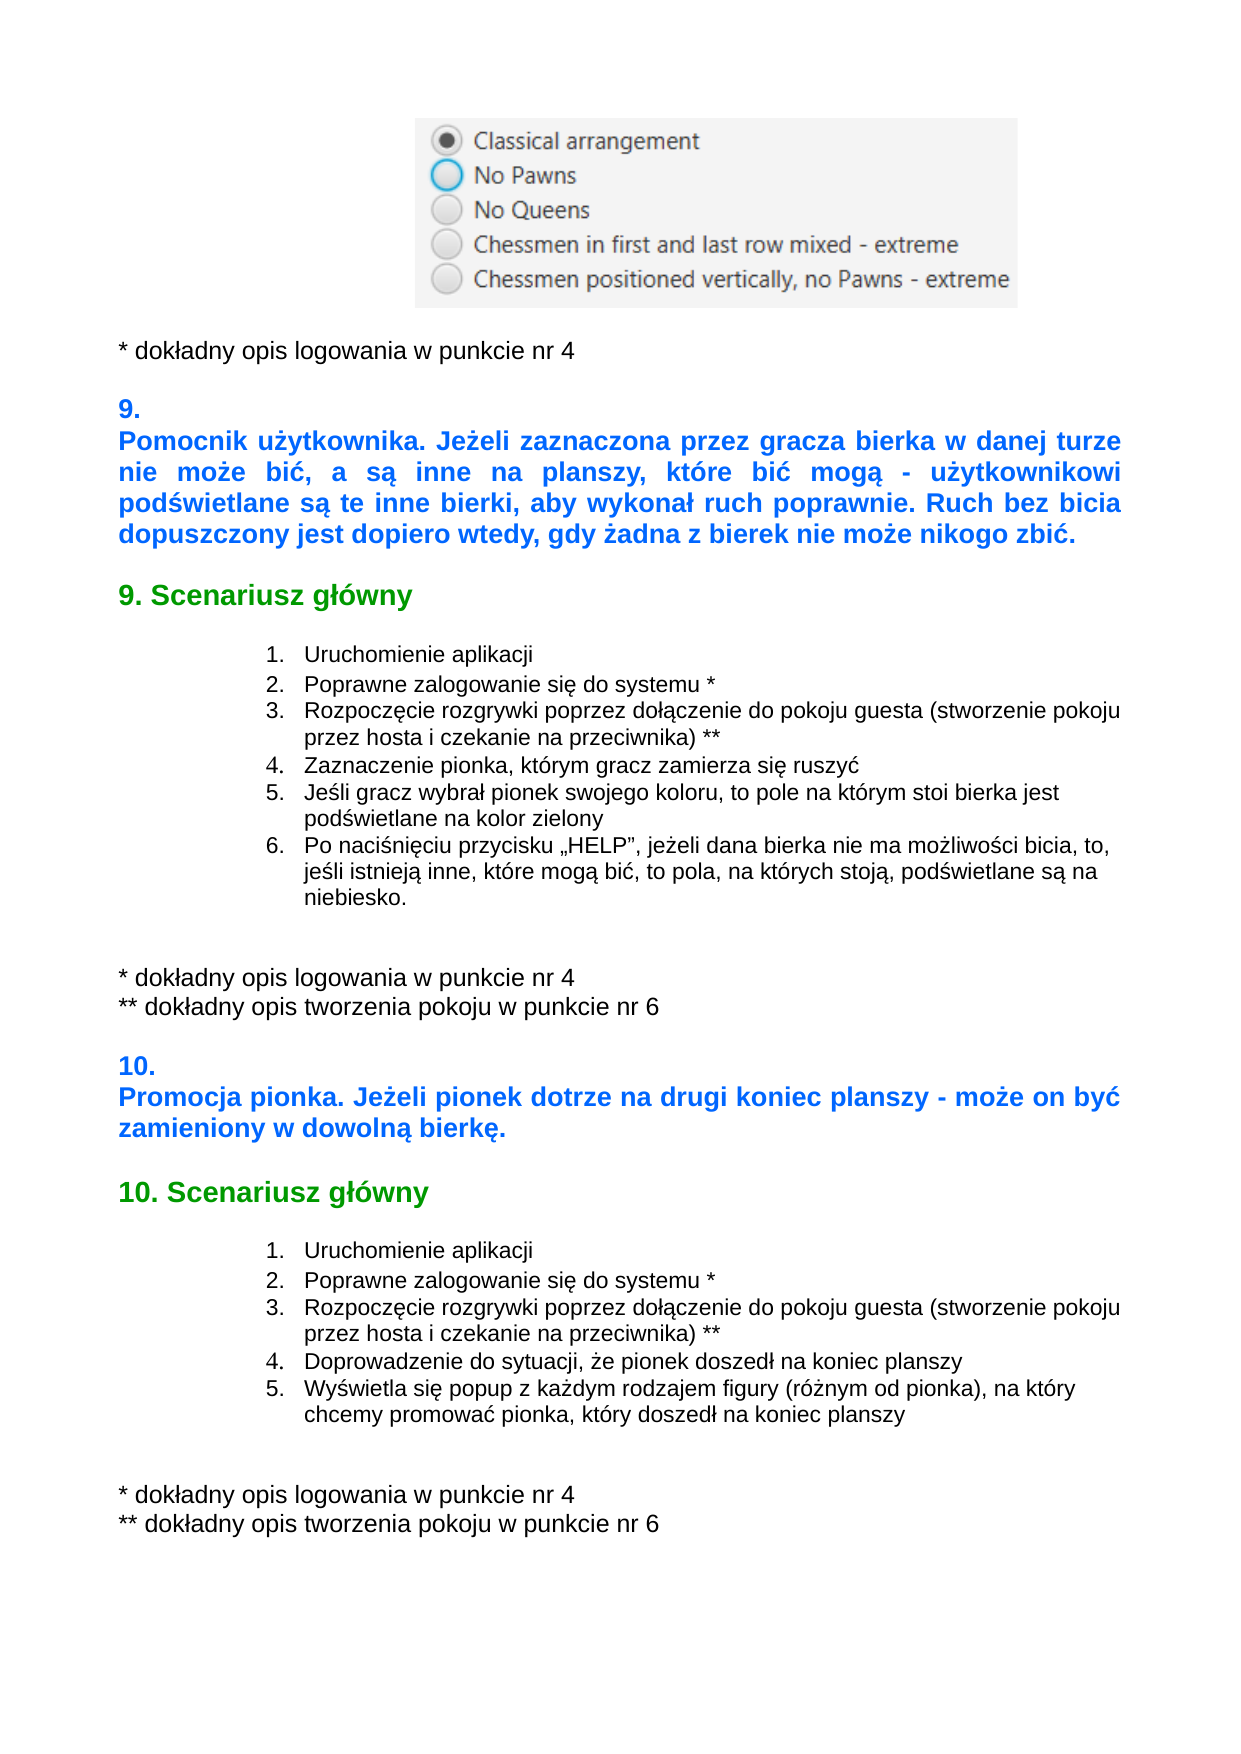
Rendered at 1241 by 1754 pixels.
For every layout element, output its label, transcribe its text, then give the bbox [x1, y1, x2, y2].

text * dokładny opis logowania w punkcie nr 4 [118, 336, 1122, 365]
list Poprawne zalogowanie się do systemu * [266, 1267, 1122, 1293]
text Promocja pionka. Jeżeli pionek dotrze na drugi koniec planszy - może on być zamieniony w dowolną bierkę. [118, 1081, 1122, 1143]
list Poprawne zalogowanie się do systemu * [266, 671, 1122, 697]
text Pomocnik użytkownika. Jeżeli zaznaczona przez gracza bierka w danej turze nie może bić, a są inne na planszy, które bić mogą - użytkownikowi podświetlane są te inne bierki, aby wykonał ruch poprawnie. Ruch bez bicia dopuszczony jest dopiero wtedy, gdy żadna z bierek nie może nikogo zbić. [118, 425, 1122, 550]
list Uruchomienie aplikacji [266, 1237, 1122, 1263]
text ** dokładny opis tworzenia pokoju w punkcie nr 6 [118, 1509, 1122, 1538]
text * dokładny opis logowania w punkcie nr 4 [118, 1480, 1122, 1509]
text 9. Scenariusz główny [118, 578, 1122, 612]
list Zaznaczenie pionka, którym gracz zamierza się ruszyć [266, 750, 1122, 779]
text ** dokładny opis tworzenia pokoju w punkcie nr 6 [118, 992, 1122, 1021]
list Uruchomienie aplikacji [266, 641, 1122, 667]
text * dokładny opis logowania w punkcie nr 4 [118, 963, 1122, 992]
text 9. [118, 393, 1122, 425]
list Po naciśnięciu przycisku „HELP”, jeżeli dana bierka nie ma możliwości bicia, to, jeśli istnieją inne, które mogą bić, to pola, na których stoją, podświetlane są na niebiesko. [266, 832, 1122, 911]
list Rozpoczęcie rozgrywki poprzez dołączenie do pokoju guesta (stworzenie pokoju przez hosta i czekanie na przeciwnika) ** [266, 1293, 1122, 1346]
list Jeśli gracz wybrał pionek swojego koloru, to pole na którym stoi bierka jest podświetlane na kolor zielony [266, 779, 1122, 832]
text 10. [118, 1049, 1122, 1081]
text 10. Scenariusz główny [118, 1174, 1122, 1208]
list Doprowadzenie do sytuacji, że pionek doszedł na koniec planszy [266, 1346, 1122, 1375]
list Rozpoczęcie rozgrywki poprzez dołączenie do pokoju guesta (stworzenie pokoju przez hosta i czekanie na przeciwnika) ** [266, 697, 1122, 750]
list Wyświetla się popup z każdym rodzajem figury (różnym od pionka), na który chcemy promować pionka, który doszedł na koniec planszy [266, 1375, 1122, 1428]
